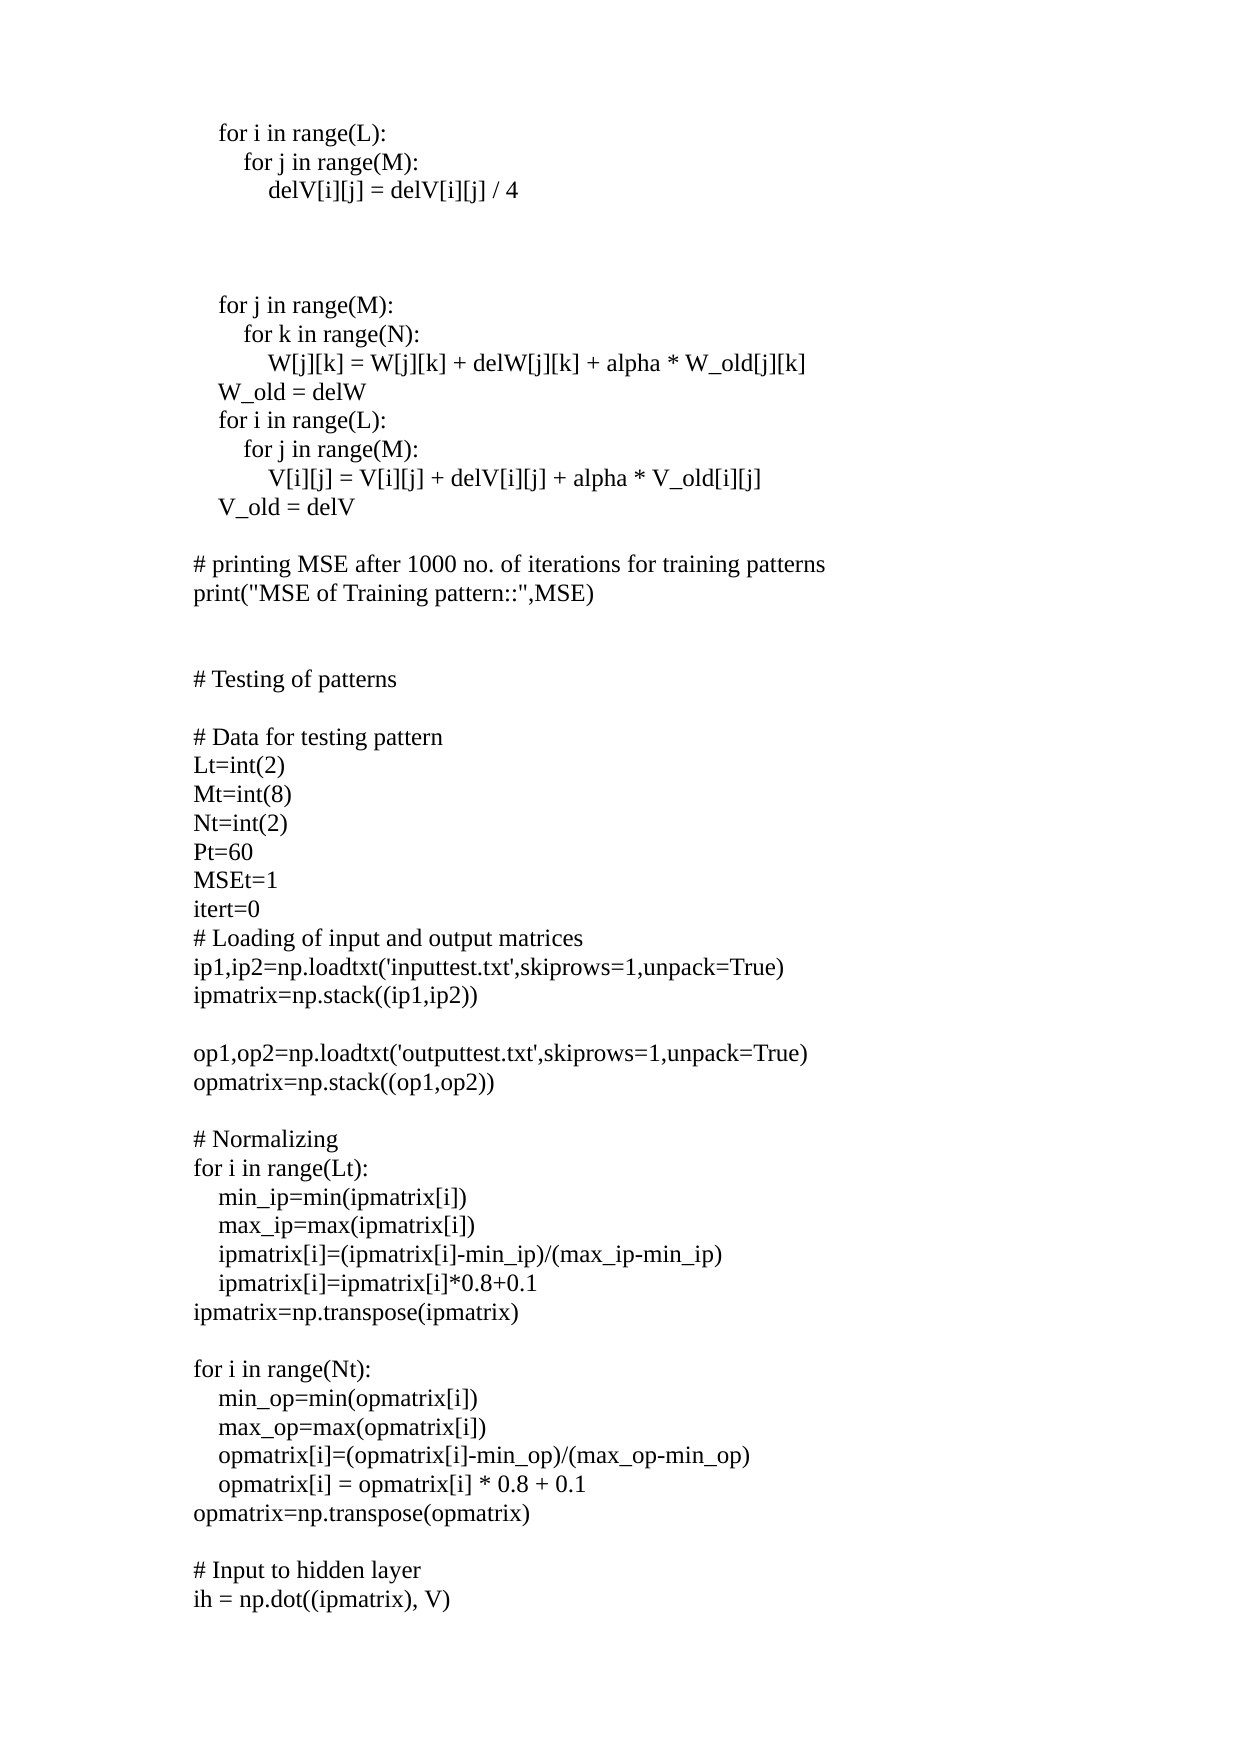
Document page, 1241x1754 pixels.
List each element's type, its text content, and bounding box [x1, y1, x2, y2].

text for j in range(M): [193, 291, 1122, 319]
text ih = np.dot((ipmatrix), V) [193, 1584, 1122, 1613]
text W_old = delW [193, 377, 1122, 406]
text for j in range(M): [193, 434, 1122, 463]
text itert=0 [193, 894, 1122, 923]
text for i in range(Lt): [193, 1153, 1122, 1182]
text ipmatrix[i]=ipmatrix[i]*0.8+0.1 [193, 1268, 1122, 1297]
text for k in range(N): [193, 319, 1122, 348]
text for j in range(M): [193, 147, 1122, 176]
text opmatrix[i] = opmatrix[i] * 0.8 + 0.1 [193, 1469, 1122, 1498]
text # Data for testing pattern [193, 722, 1122, 751]
text for i in range(L): [193, 118, 1122, 147]
text ipmatrix=np.transpose(ipmatrix) [193, 1297, 1122, 1326]
text # Normalizing [193, 1124, 1122, 1153]
text for i in range(Nt): [193, 1354, 1122, 1383]
text # printing MSE after 1000 no. of iterations for training patterns [193, 549, 1122, 578]
text opmatrix[i]=(opmatrix[i]-min_op)/(max_op-min_op) [193, 1441, 1122, 1469]
text delV[i][j] = delV[i][j] / 4 [193, 176, 1122, 204]
text # Testing of patterns [193, 664, 1122, 693]
text W[j][k] = W[j][k] + delW[j][k] + alpha * W_old[j][k] [193, 348, 1122, 377]
text max_ip=max(ipmatrix[i]) [193, 1211, 1122, 1239]
text min_op=min(opmatrix[i]) [193, 1383, 1122, 1412]
text Nt=int(2) [193, 808, 1122, 837]
text Pt=60 [193, 837, 1122, 866]
text max_op=max(opmatrix[i]) [193, 1412, 1122, 1441]
text Mt=int(8) [193, 779, 1122, 808]
text for i in range(L): [193, 406, 1122, 434]
text V_old = delV [193, 492, 1122, 521]
text ip1,ip2=np.loadtxt('inputtest.txt',skiprows=1,unpack=True) [193, 952, 1122, 981]
text V[i][j] = V[i][j] + delV[i][j] + alpha * V_old[i][j] [193, 463, 1122, 492]
text ipmatrix=np.stack((ip1,ip2)) [193, 981, 1122, 1009]
text # Loading of input and output matrices [193, 923, 1122, 952]
text opmatrix=np.stack((op1,op2)) [193, 1067, 1122, 1096]
text print("MSE of Training pattern::",MSE) [193, 578, 1122, 607]
text # Input to hidden layer [193, 1556, 1122, 1584]
text MSEt=1 [193, 866, 1122, 894]
text min_ip=min(ipmatrix[i]) [193, 1182, 1122, 1211]
text op1,op2=np.loadtxt('outputtest.txt',skiprows=1,unpack=True) [193, 1038, 1122, 1067]
text Lt=int(2) [193, 751, 1122, 779]
text ipmatrix[i]=(ipmatrix[i]-min_ip)/(max_ip-min_ip) [193, 1239, 1122, 1268]
text opmatrix=np.transpose(opmatrix) [193, 1498, 1122, 1527]
